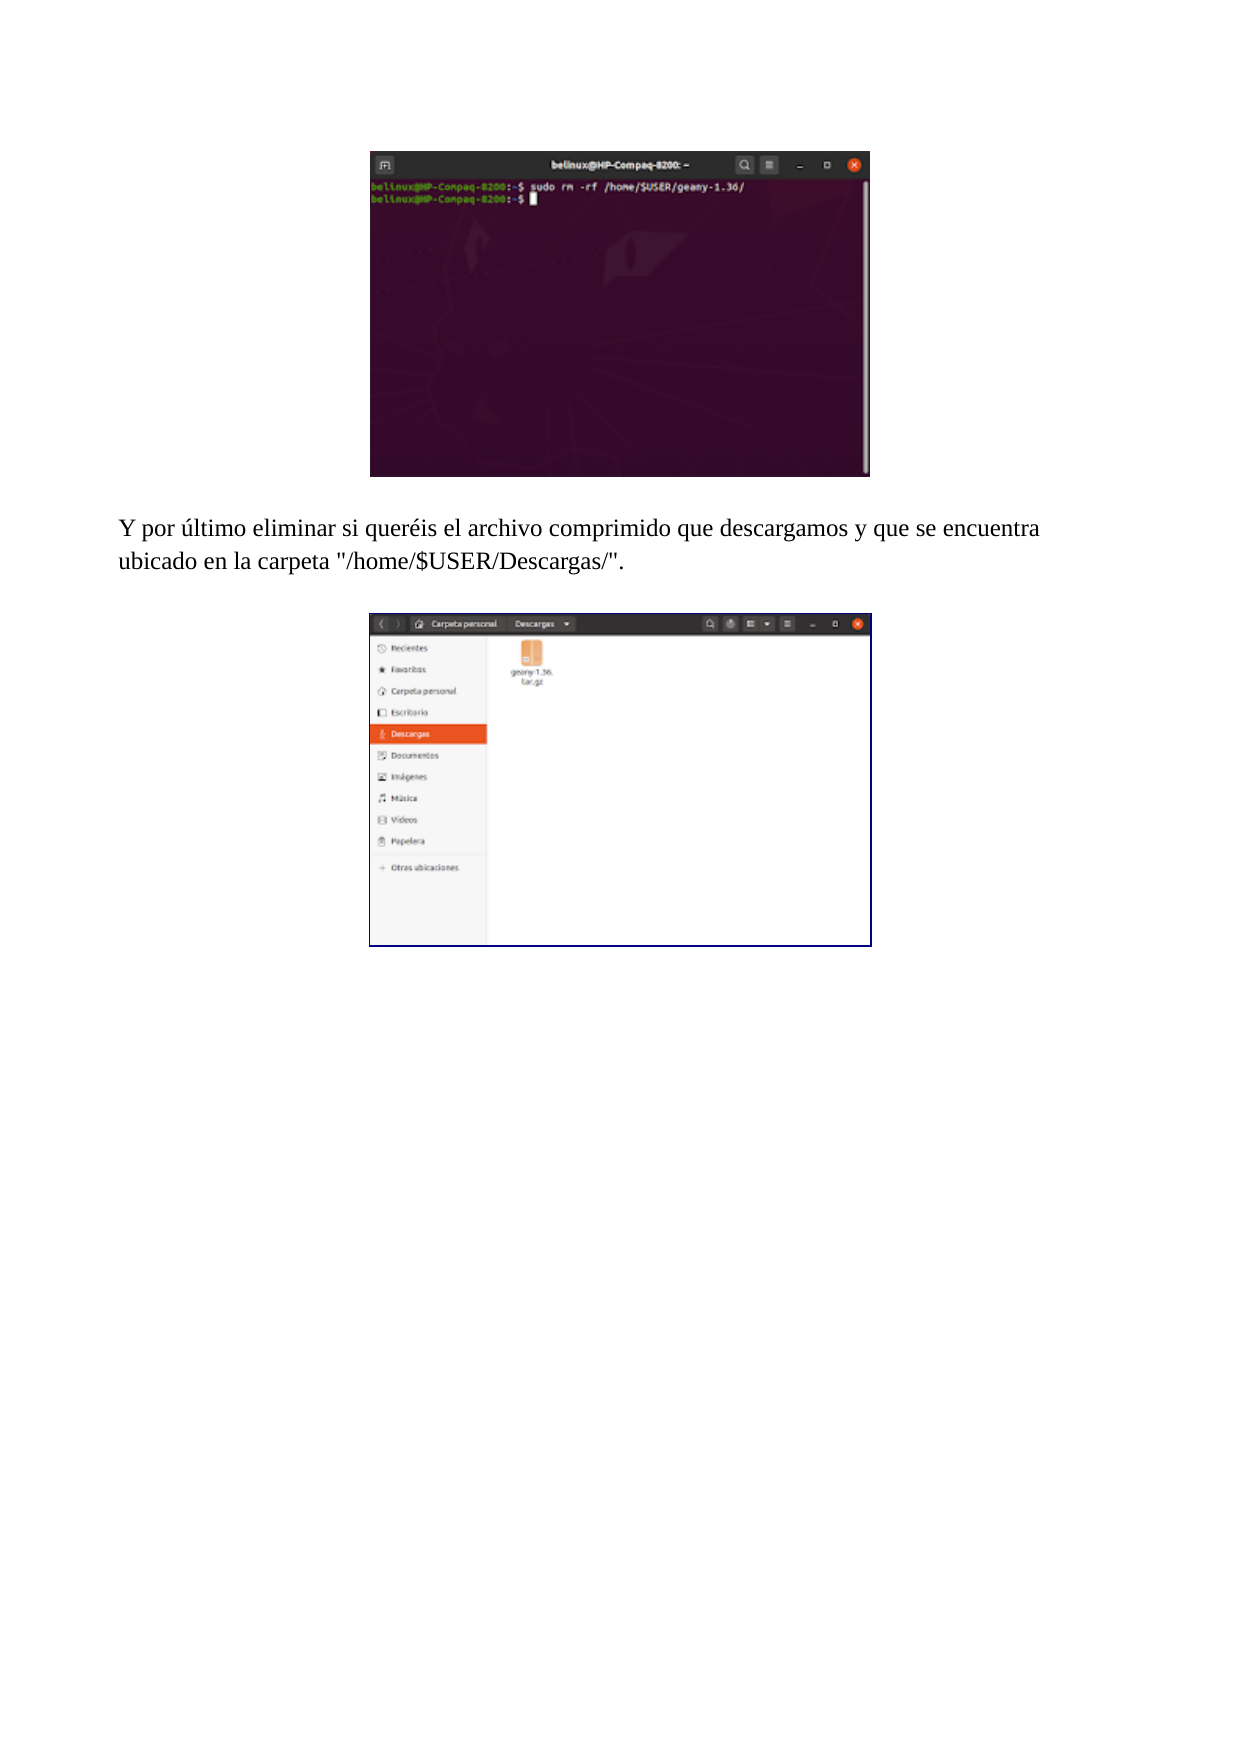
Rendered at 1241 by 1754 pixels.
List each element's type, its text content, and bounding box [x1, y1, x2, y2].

picture [370, 151, 870, 477]
picture [370, 614, 870, 945]
text Y por último eliminar si queréis el archivo comprimido que descargamos y que se encuentra ubicado en la carpeta "/home/$USER/Descargas/". [118, 513, 1122, 575]
